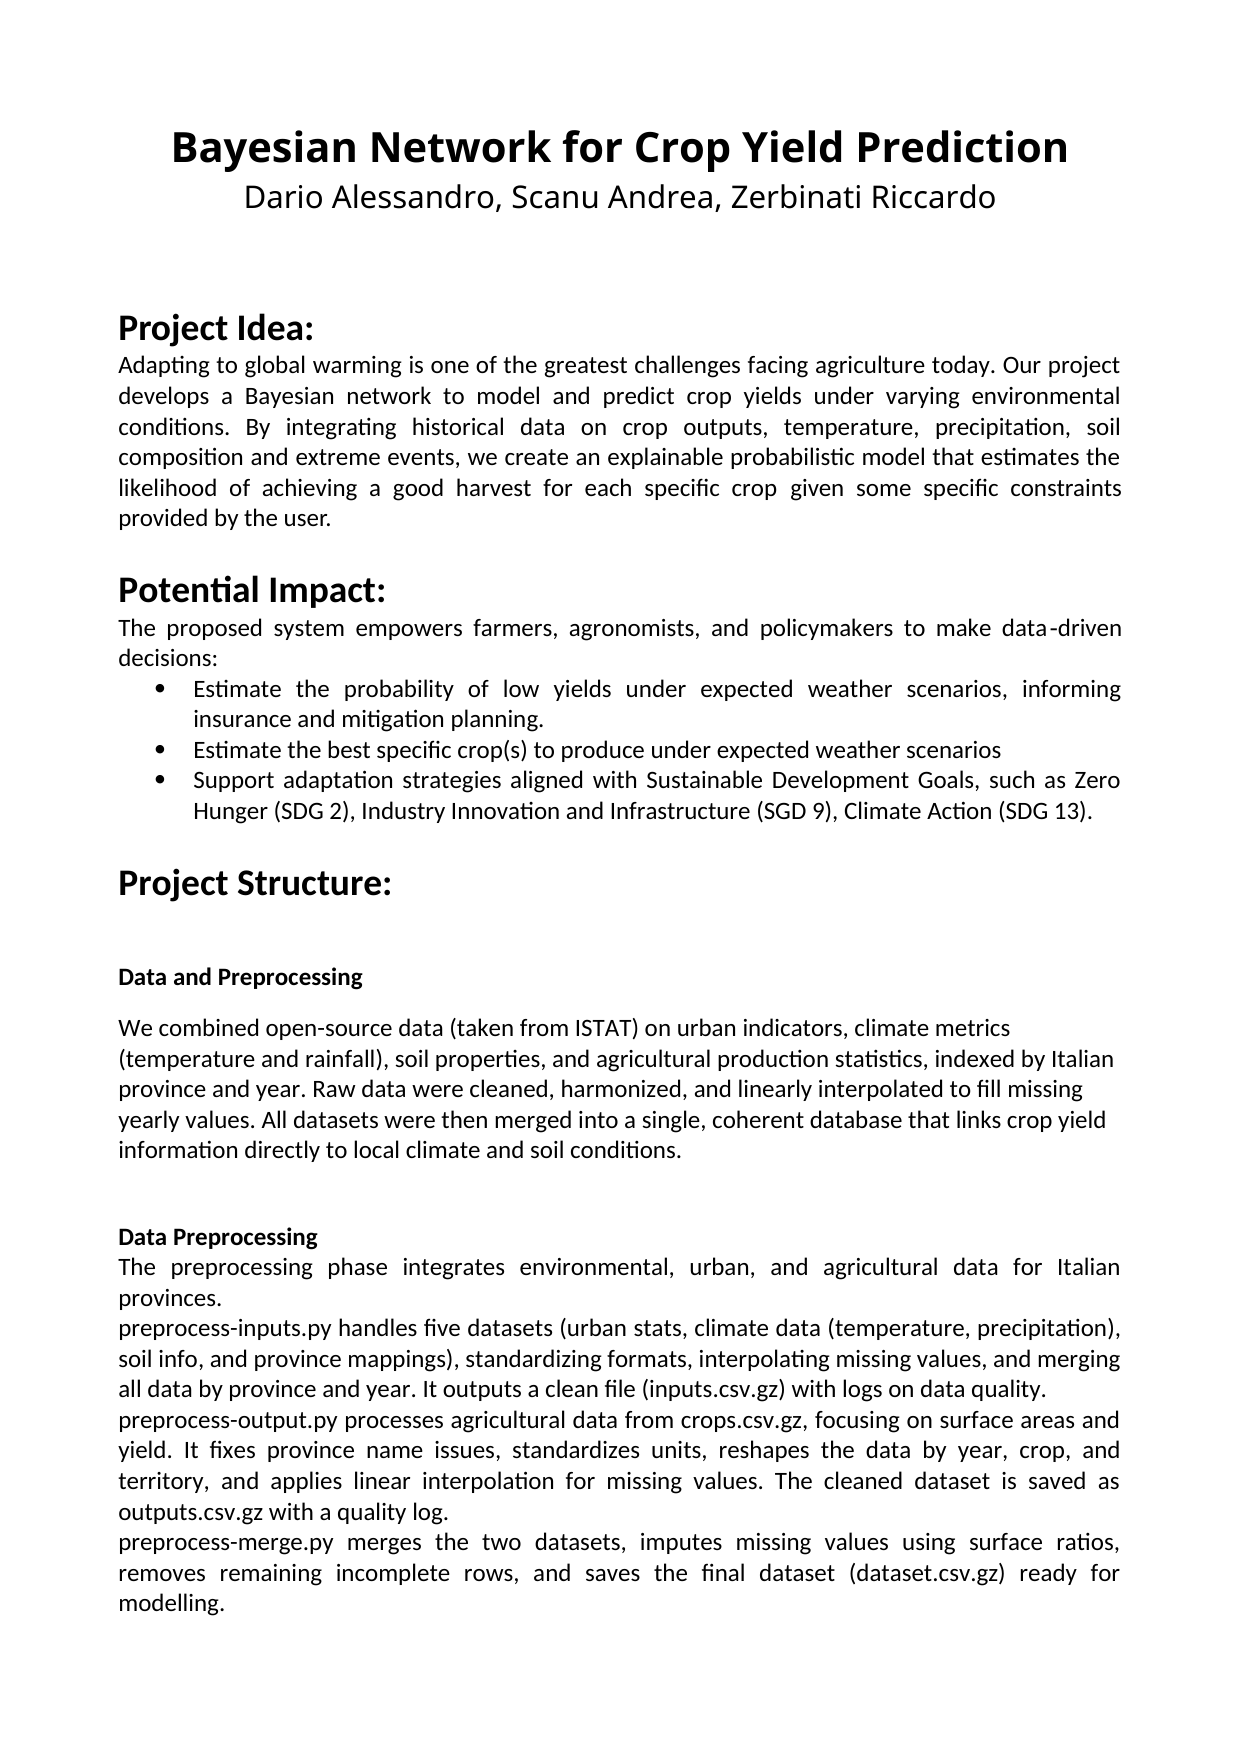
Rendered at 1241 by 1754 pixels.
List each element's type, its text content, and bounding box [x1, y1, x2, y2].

text Data Preprocessing [118, 1221, 1122, 1252]
text Bayesian Network for Crop Yield Prediction [118, 118, 1122, 175]
text The proposed system empowers farmers, agronomists, and policymakers to make data‑driven decisions: [118, 612, 1122, 673]
text The preprocessing phase integrates environmental, urban, and agricultural data for Italian provinces. [118, 1252, 1122, 1313]
text Adapting to global warming is one of the greatest challenges facing agriculture today. Our project develops a Bayesian network to model and predict crop yields under varying environmental conditions. By integrating historical data on crop outputs, temperature, precipitation, soil composition and extreme events, we create an explainable probabilistic model that estimates the likelihood of achieving a good harvest for each specific crop given some specific constraints provided by the user. [118, 349, 1122, 533]
subtitle Data and Preprocessing [118, 961, 1122, 991]
text Project Idea: [118, 304, 1122, 349]
text preprocess-inputs.py handles five datasets (urban stats, climate data (temperature, precipitation), soil info, and province mappings), standardizing formats, interpolating missing values, and merging all data by province and year. It outputs a clean file (inputs.csv.gz) with logs on data quality. [118, 1313, 1122, 1404]
text Dario Alessandro, Scanu Andrea, Zerbinati Riccardo [118, 175, 1122, 217]
text Project Structure: [118, 859, 1122, 904]
list Support adaptation strategies aligned with Sustainable Development Goals, such as Zero Hunger (SDG 2), Industry Innovation and Infrastructure (SGD 9), Climate Action (SDG 13). [156, 765, 1122, 826]
text We combined open-source data (taken from ISTAT) on urban indicators, climate metrics (temperature and rainfall), soil properties, and agricultural production statistics, indexed by Italian province and year. Raw data were cleaned, harmonized, and linearly interpolated to fill missing yearly values. All datasets were then merged into a single, coherent database that links crop yield information directly to local climate and soil conditions. [118, 1012, 1122, 1165]
text Potential Impact: [118, 566, 1122, 612]
list Estimate the probability of low yields under expected weather scenarios, informing insurance and mitigation planning. [156, 673, 1122, 734]
list Estimate the best specific crop(s) to produce under expected weather scenarios [156, 734, 1122, 765]
text preprocess-merge.py merges the two datasets, imputes missing values using surface ratios, removes remaining incomplete rows, and saves the final dataset (dataset.csv.gz) ready for modelling. [118, 1526, 1122, 1618]
text preprocess-output.py processes agricultural data from crops.csv.gz, focusing on surface areas and yield. It fixes province name issues, standardizes units, reshapes the data by year, crop, and territory, and applies linear interpolation for missing values. The cleaned dataset is saved as outputs.csv.gz with a quality log. [118, 1404, 1122, 1526]
